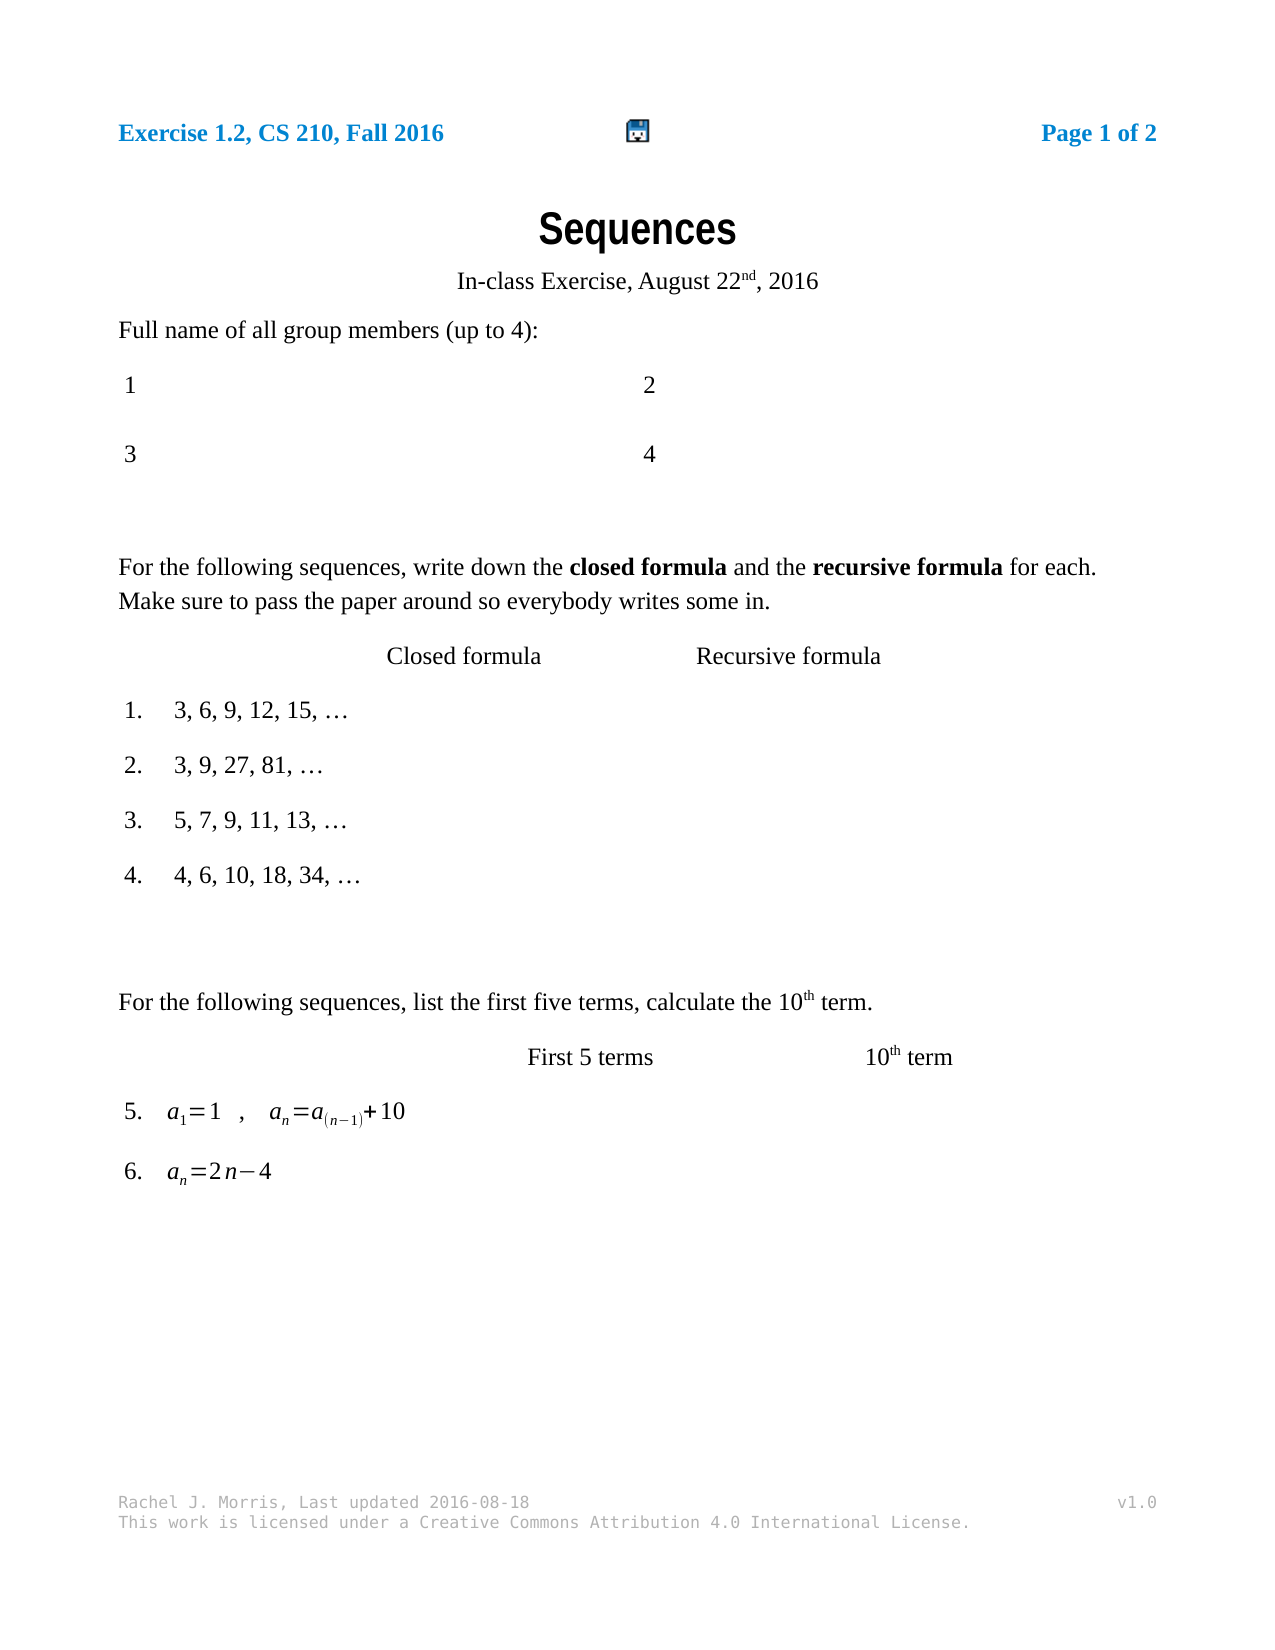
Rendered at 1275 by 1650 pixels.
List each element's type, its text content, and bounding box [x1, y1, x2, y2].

table_cell [859, 1091, 1157, 1151]
table_header 10th term [859, 1036, 1157, 1091]
table_cell [690, 800, 1157, 854]
text For the following sequences, write down the closed formula and the recursive formula for each. Make sure to pass the paper around so everybody writes some in. [118, 552, 1157, 615]
table_cell [690, 745, 1157, 799]
text For the following sequences, list the first five terms, calculate the 10th term. [118, 987, 1157, 1016]
table_header Recursive formula [690, 635, 1157, 690]
text Full name of all group members (up to 4): [118, 316, 1157, 344]
text In-class Exercise, August 22nd, 2016 [118, 266, 1157, 295]
table_cell [381, 745, 690, 799]
table_cell 4. 4, 6, 10, 18, 34, … [118, 854, 381, 909]
picture [625, 118, 650, 144]
table_cell [381, 800, 690, 854]
table_cell [690, 690, 1157, 745]
table_cell 5. , [118, 1091, 521, 1151]
table_header 1 [118, 365, 637, 433]
table_cell 3 [118, 434, 637, 502]
table_cell [521, 1091, 859, 1151]
table_cell [690, 854, 1157, 909]
table_cell 1. 3, 6, 9, 12, 15, … [118, 690, 381, 745]
title Sequences [118, 201, 1157, 254]
table_cell [521, 1151, 859, 1209]
table_header [118, 1036, 521, 1091]
table_header [118, 635, 381, 690]
table_cell [859, 1151, 1157, 1209]
table_cell 6. [118, 1151, 521, 1209]
table_header First 5 terms [521, 1036, 859, 1091]
table_header 2 [638, 365, 1157, 433]
table_header Closed formula [381, 635, 690, 690]
table_cell [381, 854, 690, 909]
table_cell 2. 3, 9, 27, 81, … [118, 745, 381, 799]
table_cell [381, 690, 690, 745]
table_cell 3. 5, 7, 9, 11, 13, … [118, 800, 381, 854]
table_cell 4 [638, 434, 1157, 502]
